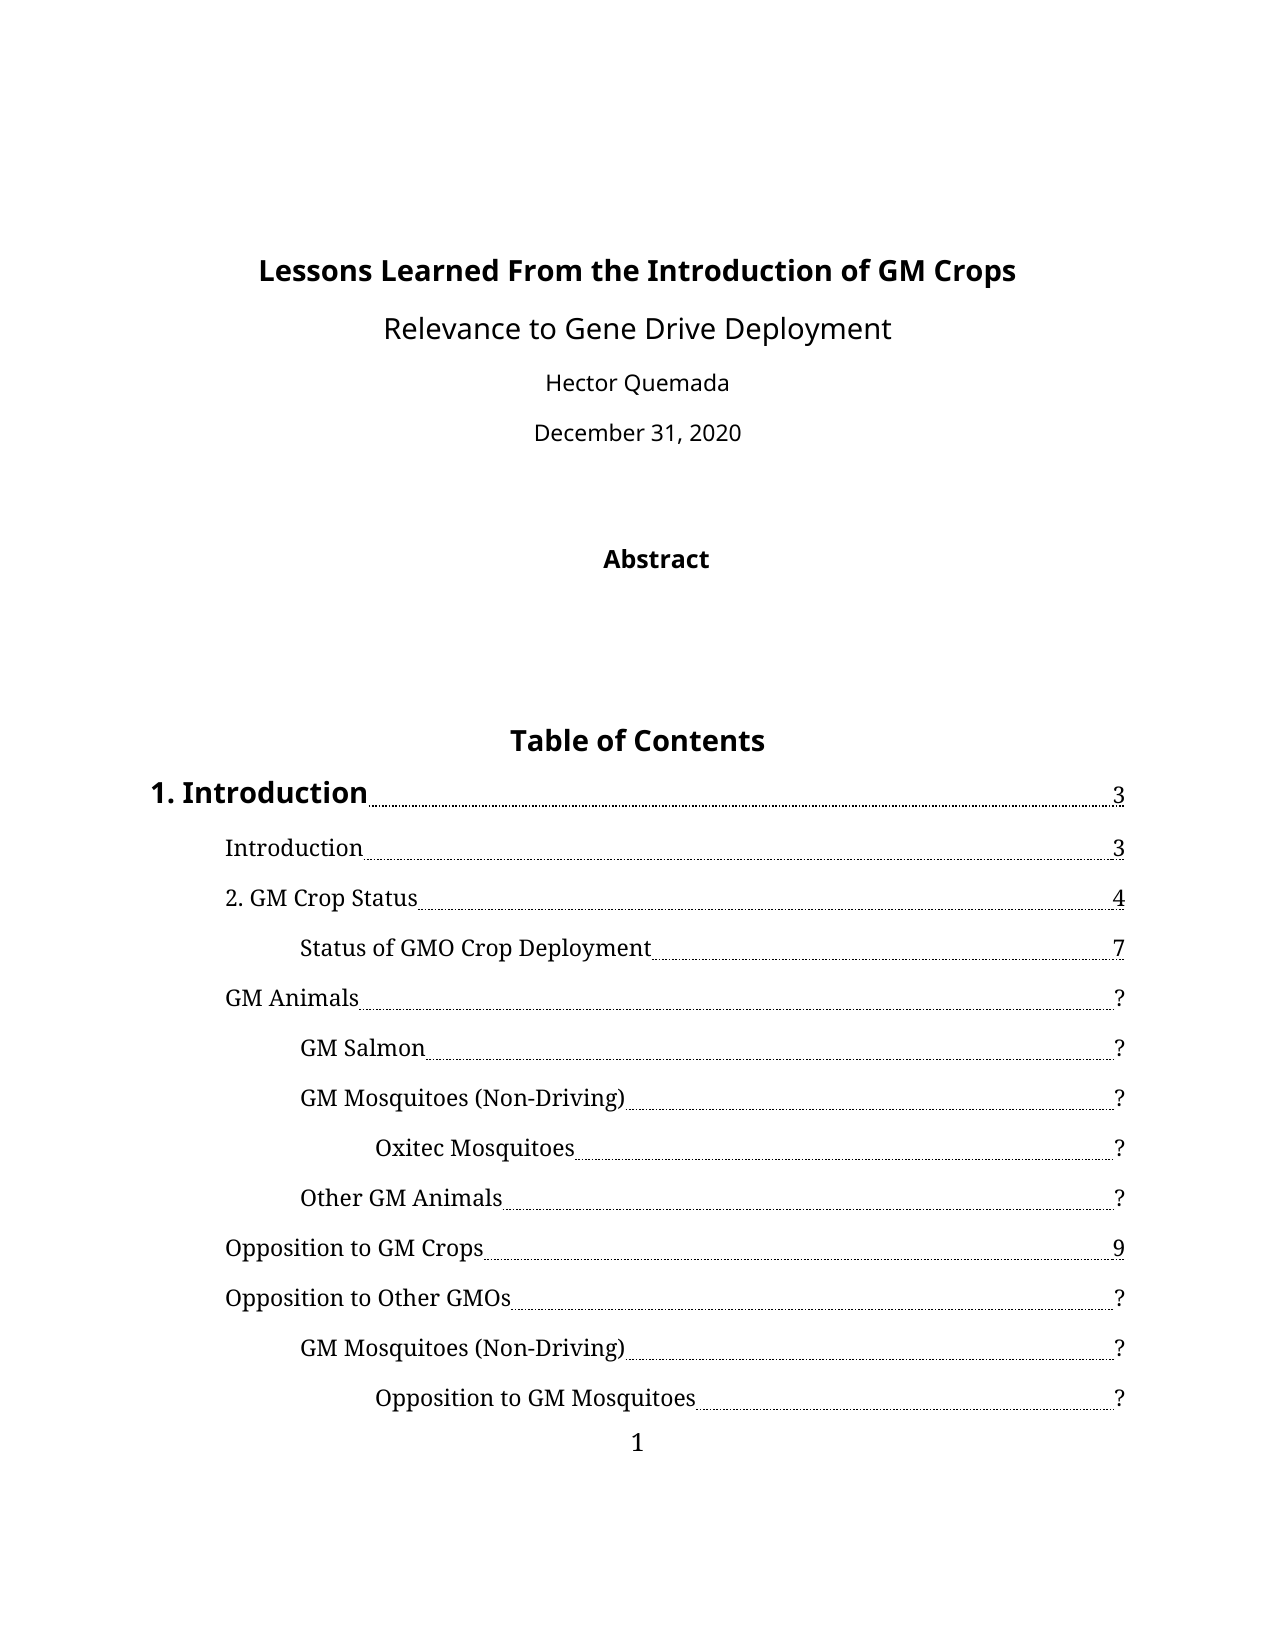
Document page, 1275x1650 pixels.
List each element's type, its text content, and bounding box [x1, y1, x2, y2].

text Opposition to GM Mosquitoes ? [375, 1382, 1125, 1413]
text Other GM Animals ? [300, 1182, 1125, 1213]
subtitle Relevance to Gene Drive Deployment [150, 308, 1125, 348]
text Hector Quemada [150, 367, 1125, 398]
text Status of GMO Crop Deployment 6 [300, 932, 1125, 963]
text Opposition to GM Crops 7 [225, 1232, 1125, 1263]
text GM Mosquitoes (Non-Driving) ? [300, 1082, 1125, 1113]
text Opposition to Other GMOs ? [225, 1282, 1125, 1313]
text Oxitec Mosquitoes ? [375, 1132, 1125, 1163]
text 1. Introduction 2 [150, 772, 1125, 812]
text Abstract [150, 542, 1125, 576]
text GM Salmon ? [300, 1032, 1125, 1063]
title Table of Contents [150, 720, 1125, 760]
title Lessons Learned From the Introduction of GM Crops [150, 250, 1125, 290]
text 2. GM Crop Status 4 [225, 882, 1125, 913]
text GM Mosquitoes (Non-Driving) ? [300, 1332, 1125, 1363]
text Introduction 3 [225, 832, 1125, 863]
text December 31, 2020 [150, 417, 1125, 448]
text GM Animals ? [225, 982, 1125, 1013]
